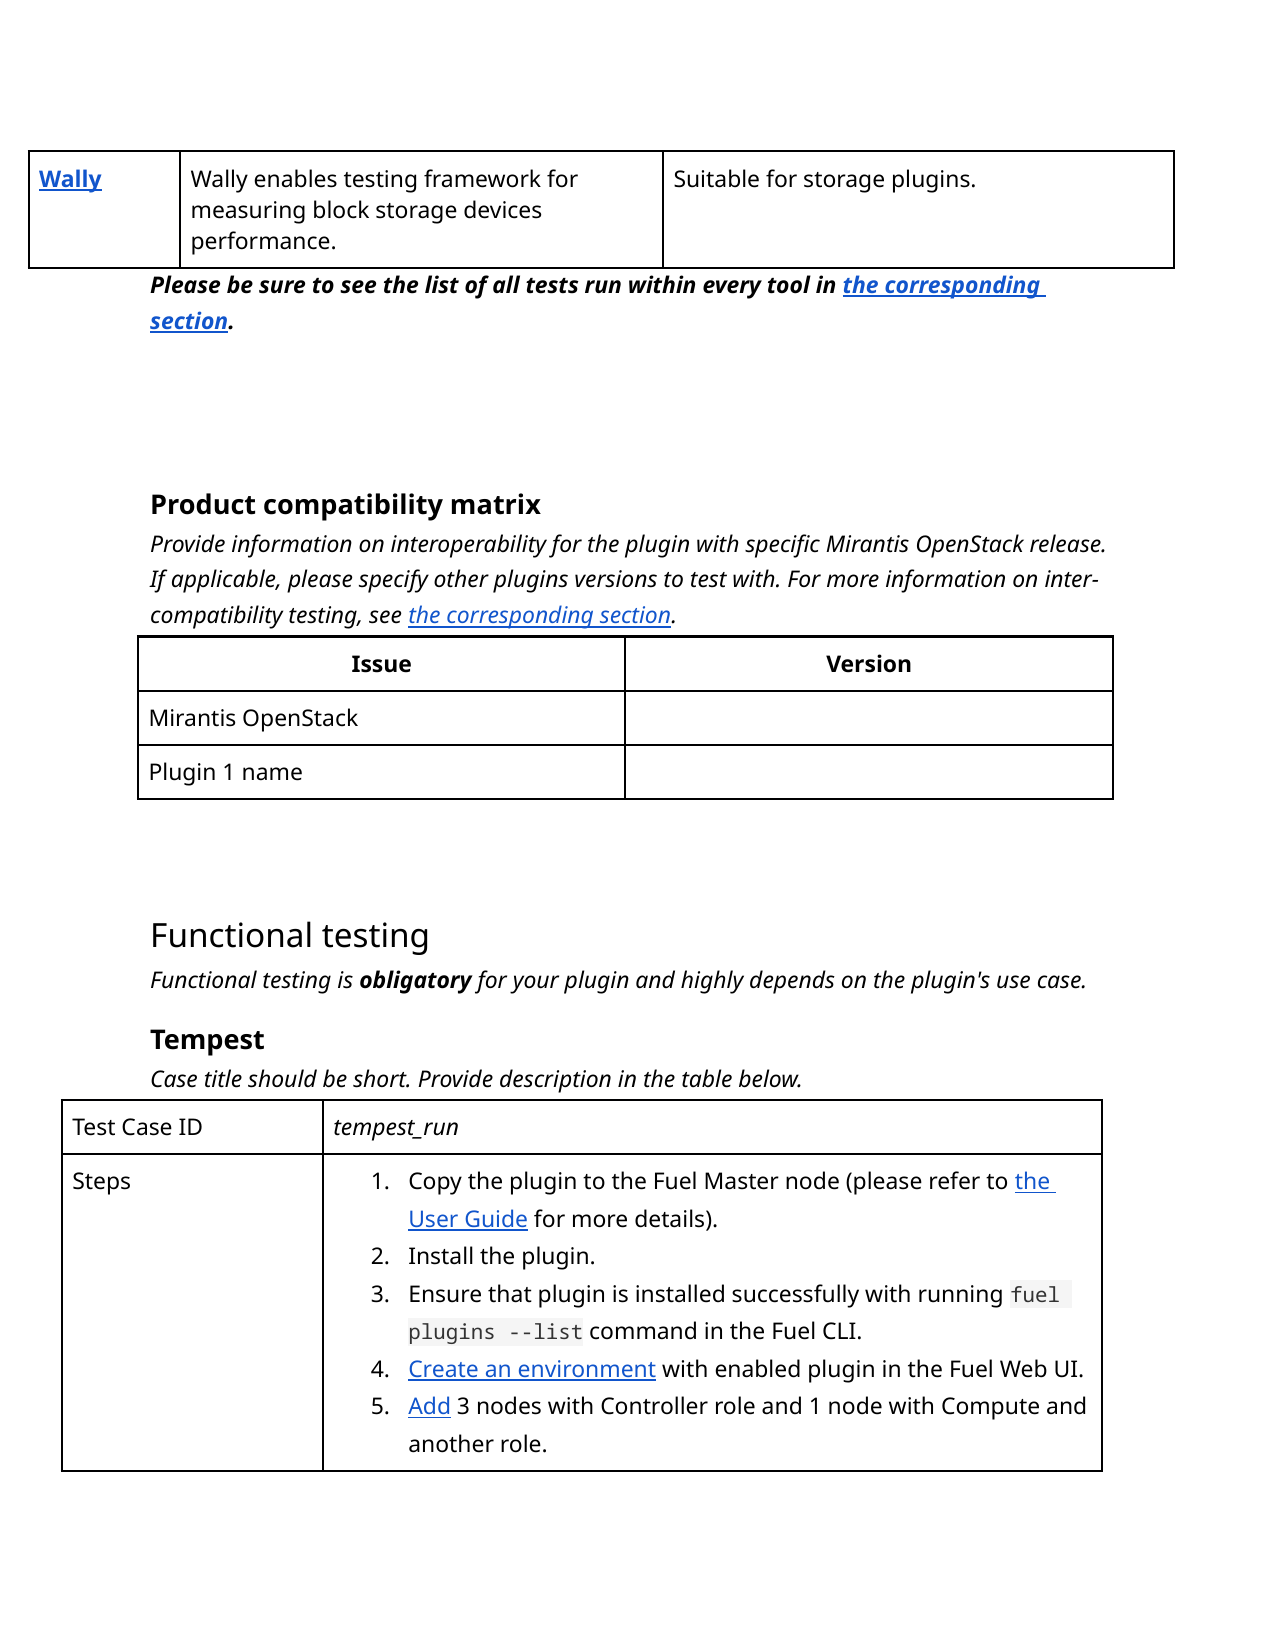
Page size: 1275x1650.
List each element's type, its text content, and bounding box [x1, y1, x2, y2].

text Provide information on interoperability for the plugin with specific Mirantis OpenStack release. [150, 527, 1125, 559]
table_header Version [626, 638, 1112, 689]
table_cell Wally enables testing framework for measuring block storage devices performance. [181, 152, 662, 267]
text Please be sure to see the list of all tests run within every tool in the corresponding section. [150, 269, 1125, 336]
table_cell Steps [63, 1155, 322, 1469]
subtitle Product compatibility matrix [150, 485, 1125, 522]
table_cell Suitable for storage plugins. [664, 152, 1173, 267]
text Case title should be short. Provide description in the table below. [150, 1063, 1125, 1094]
table_cell Copy the plugin to the Fuel Master node (please refer to the User Guide for more details). Install the plugin. Ensure that plugin is installed successfully with running fuel plugins --list command in the Fuel CLI. Create an environment with enabled plugin in the Fuel Web UI. Add 3 nodes with Controller role and 1 node with Compute and another role. Finalize environment configuration (e.g. networking, nodes interfaces). Run network verification check. Deploy the cluster. Run OSTF. Install Tempest suite at the Fuel Master node according to the instructions (found in README.md file). [324, 1155, 1101, 1469]
subtitle Tempest [150, 1020, 1125, 1057]
table_header tempest_run [324, 1101, 1101, 1153]
subtitle Functional testing [150, 911, 1125, 957]
text If applicable, please specify other plugins versions to test with. For more information on inter-compatibility testing, see the corresponding section. [150, 563, 1125, 631]
table_header Issue [139, 638, 624, 689]
table_cell [626, 746, 1112, 798]
table_header Test Case ID [63, 1101, 322, 1153]
text Functional testing is obligatory for your plugin and highly depends on the plugin's use case. [150, 963, 1125, 995]
table_cell Mirantis OpenStack [139, 692, 624, 744]
table_cell Plugin 1 name [139, 746, 624, 798]
table_cell Wally [30, 152, 179, 267]
table_cell [626, 692, 1112, 744]
